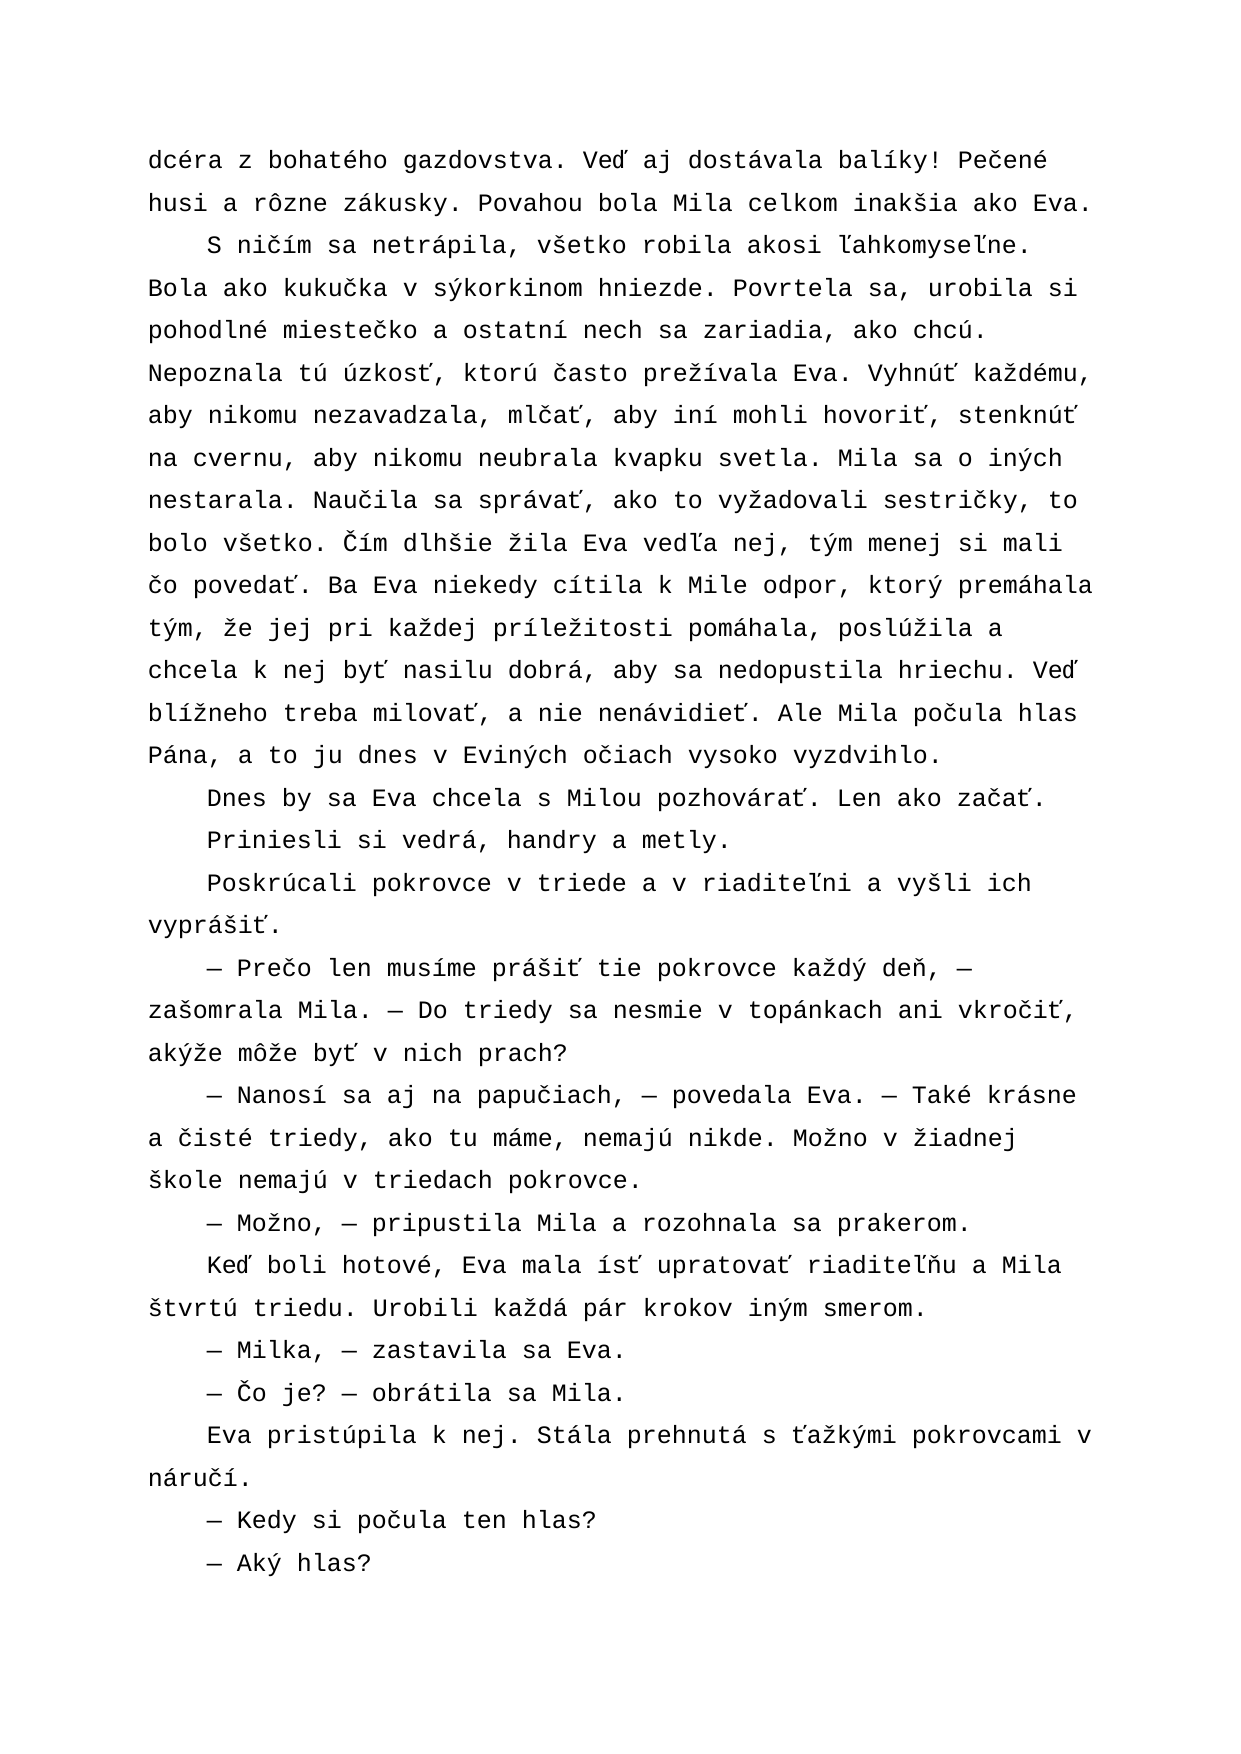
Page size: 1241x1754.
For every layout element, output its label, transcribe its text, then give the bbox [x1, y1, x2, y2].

text — Nanosí sa aj na papučiach, — povedala Eva. — Také krásne a čisté triedy, ako tu máme, nemajú nikde. Možno v žiadnej škole nemajú v triedach pokrovce. [148, 1083, 1093, 1196]
text Keď boli hotové, Eva mala ísť upratovať riaditeľňu a Mila štvrtú triedu. Urobili každá pár krokov iným smerom. [148, 1253, 1093, 1323]
text Dnes by sa Eva chcela s Milou pozhovárať. Len ako začať. [148, 785, 1093, 813]
text — Kedy si počula ten hlas? [148, 1508, 1093, 1536]
text Eva pristúpila k nej. Stála prehnutá s ťažkými pokrovcami v náručí. [148, 1423, 1093, 1493]
text — Prečo len musíme prášiť tie pokrovce každý deň, — zašomrala Mila. — Do triedy sa nesmie v topánkach ani vkročiť, akýže môže byť v nich prach? [148, 955, 1093, 1068]
text — Aký hlas? [148, 1550, 1093, 1578]
text Priniesli si vedrá, handry a metly. [148, 828, 1093, 856]
text dcéra z bohatého gazdovstva. Veď aj dostávala balíky! Pečené husi a rôzne zákusky. Povahou bola Mila celkom inakšia ako Eva. [148, 148, 1093, 218]
text — Čo je? — obrátila sa Mila. [148, 1380, 1093, 1408]
text S ničím sa netrápila, všetko robila akosi ľahkomyseľne. Bola ako kukučka v sýkorkinom hniezde. Povrtela sa, urobila si pohodlné miestečko a ostatní nech sa zariadia, ako chcú. Nepoznala tú úzkosť, ktorú často prežívala Eva. Vyhnúť každému, aby nikomu nezavadzala, mlčať, aby iní mohli hovoriť, stenknúť na cvernu, aby nikomu neubrala kvapku svetla. Mila sa o iných nestarala. Naučila sa správať, ako to vyžadovali sestričky, to bolo všetko. Čím dlhšie žila Eva vedľa nej, tým menej si mali čo povedať. Ba Eva niekedy cítila k Mile odpor, ktorý premáhala tým, že jej pri každej príležitosti pomáhala, poslúžila a chcela k nej byť nasilu dobrá, aby sa nedopustila hriechu. Veď blížneho treba milovať, a nie nenávidieť. Ale Mila počula hlas Pána, a to ju dnes v Eviných očiach vysoko vyzdvihlo. [148, 233, 1093, 771]
text Poskrúcali pokrovce v triede a v riaditeľni a vyšli ich vyprášiť. [148, 870, 1093, 941]
text — Možno, — pripustila Mila a rozohnala sa prakerom. [148, 1210, 1093, 1238]
text — Milka, — zastavila sa Eva. [148, 1338, 1093, 1366]
